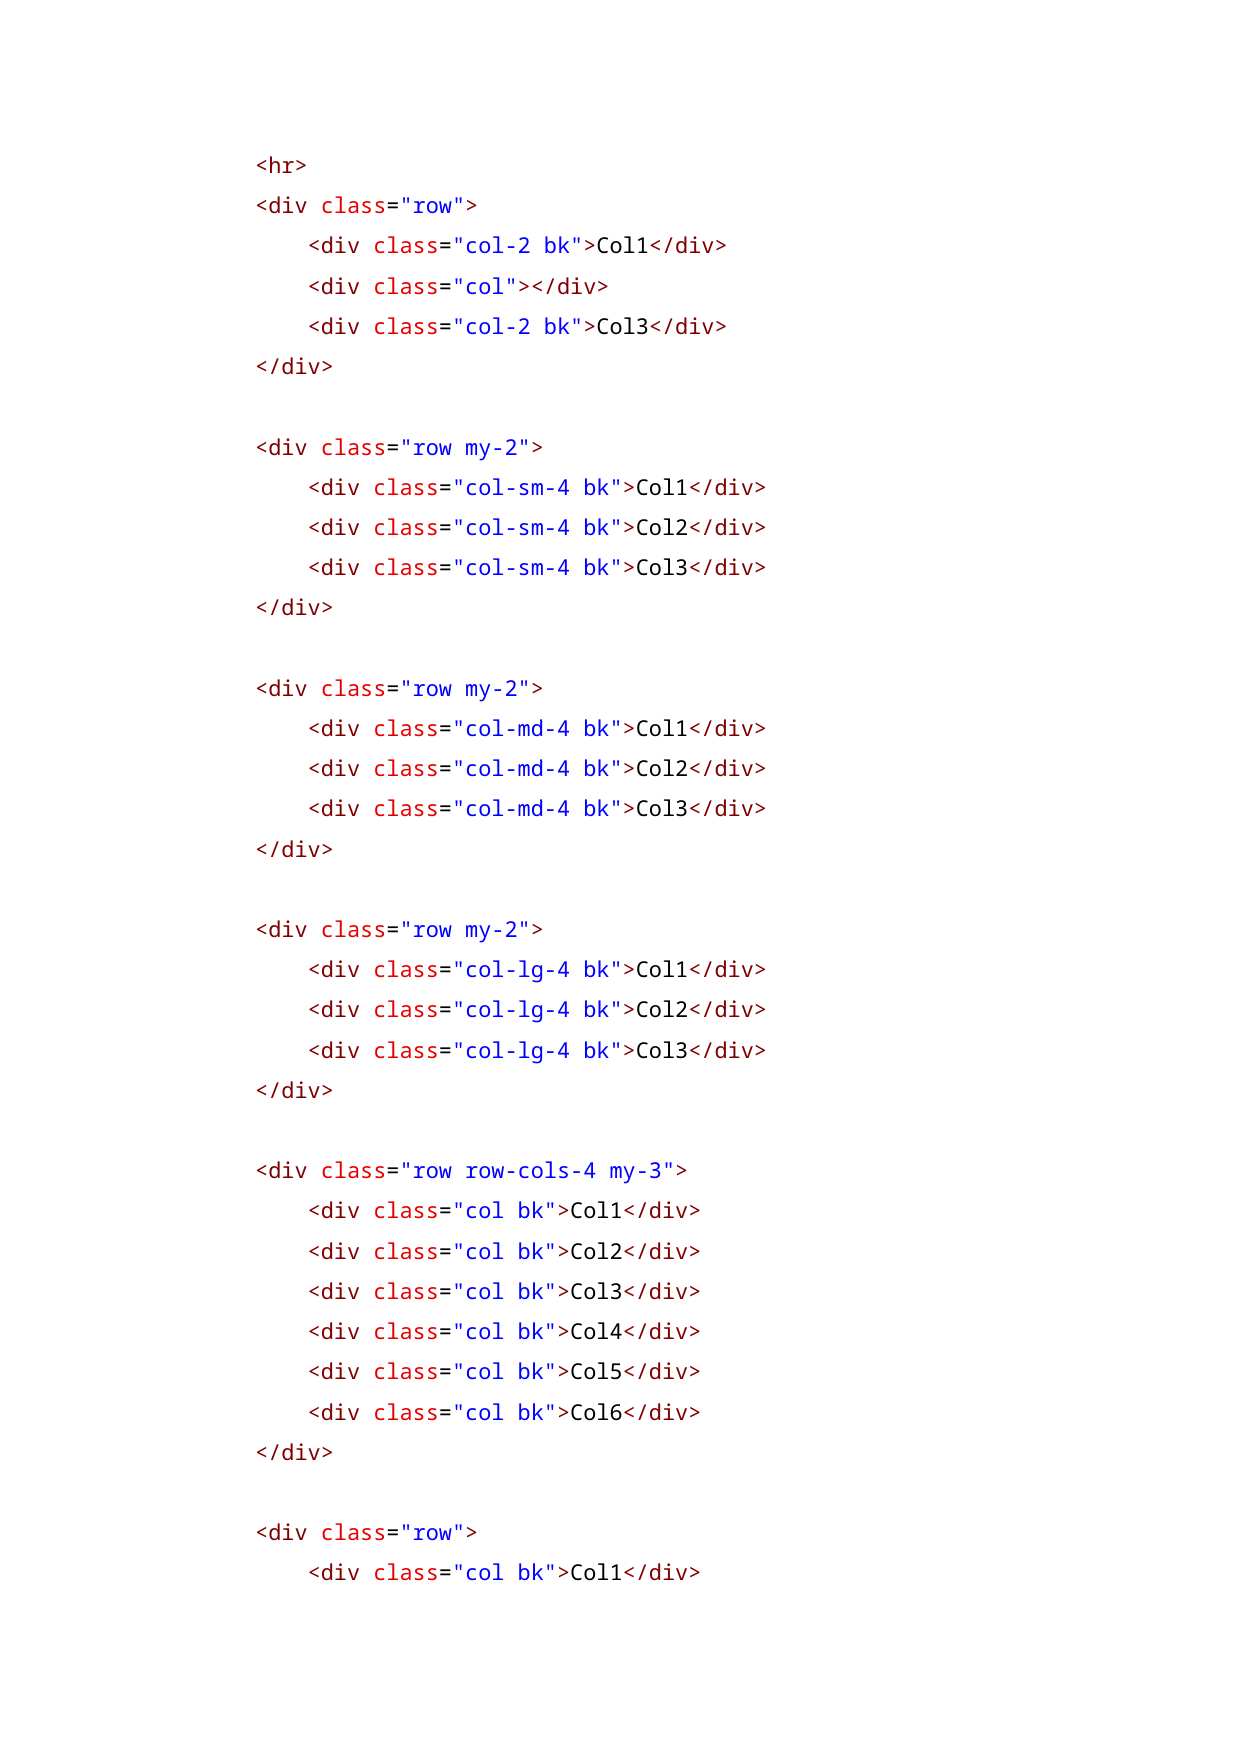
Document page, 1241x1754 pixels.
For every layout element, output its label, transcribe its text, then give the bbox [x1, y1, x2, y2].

text <div class="col bk">Col6</div> [150, 1396, 1090, 1426]
text <div class="col-sm-4 bk">Col2</div> [150, 512, 1090, 542]
text </div> [150, 592, 1090, 622]
text <div class="col bk">Col4</div> [150, 1316, 1090, 1346]
text <div class="col-lg-4 bk">Col2</div> [150, 994, 1090, 1024]
text </div> [150, 833, 1090, 863]
text <div class="col-lg-4 bk">Col3</div> [150, 1034, 1090, 1064]
text <div class="col bk">Col2</div> [150, 1236, 1090, 1265]
text <div class="row row-cols-4 my-3"> [150, 1155, 1090, 1185]
text <div class="col-2 bk">Col1</div> [150, 230, 1090, 260]
text <div class="col-2 bk">Col3</div> [150, 311, 1090, 341]
text </div> [150, 351, 1090, 381]
text <div class="col-md-4 bk">Col2</div> [150, 753, 1090, 783]
text <div class="col-sm-4 bk">Col1</div> [150, 472, 1090, 501]
text <hr> [150, 150, 1090, 180]
text <div class="col bk">Col1</div> [150, 1195, 1090, 1225]
text <div class="row"> [150, 190, 1090, 220]
text <div class="col-sm-4 bk">Col3</div> [150, 552, 1090, 582]
text </div> [150, 1437, 1090, 1466]
text <div class="row my-2"> [150, 914, 1090, 944]
text <div class="row my-2"> [150, 431, 1090, 461]
text <div class="col"></div> [150, 271, 1090, 300]
text <div class="col bk">Col5</div> [150, 1356, 1090, 1386]
text <div class="col bk">Col3</div> [150, 1276, 1090, 1306]
text <div class="col-md-4 bk">Col1</div> [150, 713, 1090, 743]
text <div class="col-md-4 bk">Col3</div> [150, 793, 1090, 823]
text <div class="col-lg-4 bk">Col1</div> [150, 954, 1090, 984]
text <div class="row my-2"> [150, 673, 1090, 702]
text </div> [150, 1075, 1090, 1104]
text <div class="col bk">Col1</div> [150, 1557, 1090, 1587]
text <div class="row"> [150, 1517, 1090, 1547]
